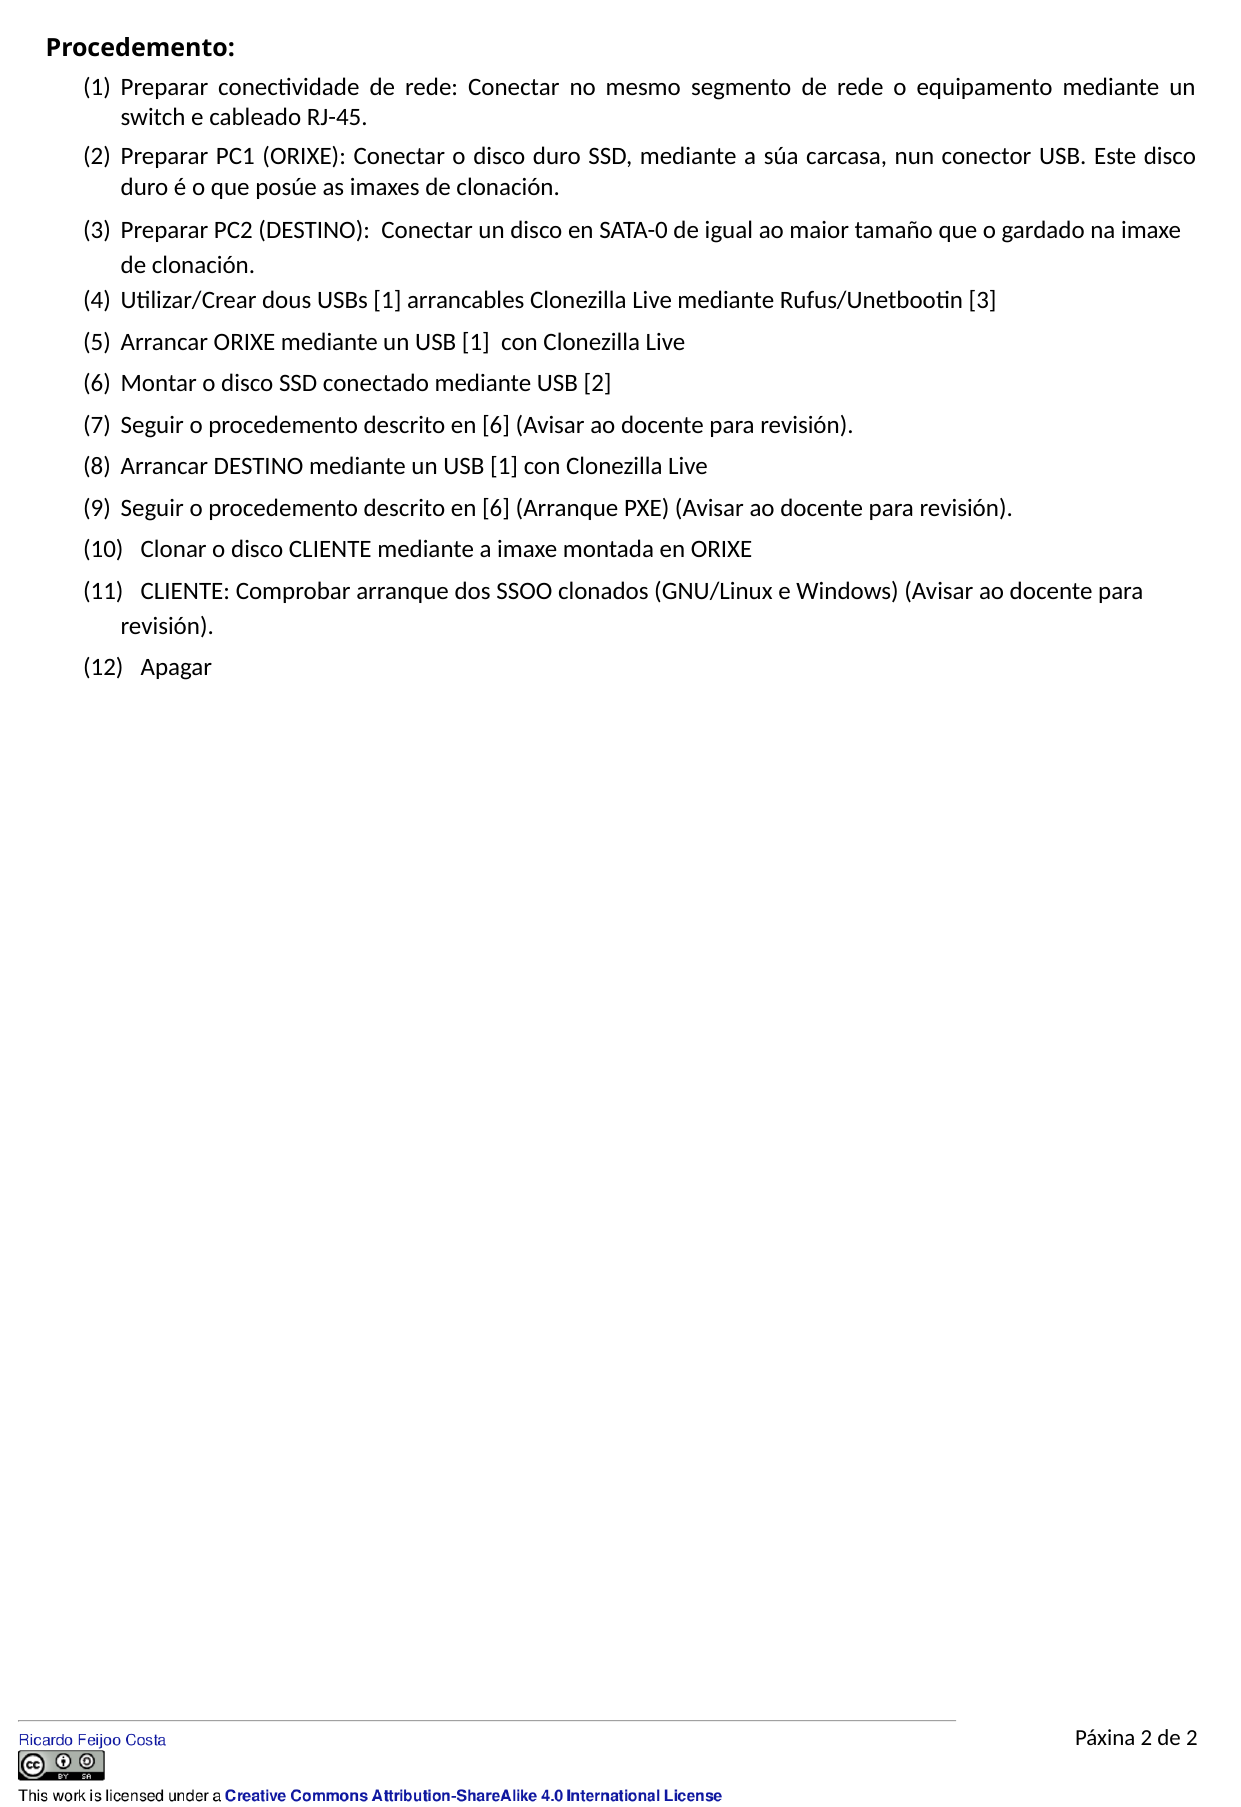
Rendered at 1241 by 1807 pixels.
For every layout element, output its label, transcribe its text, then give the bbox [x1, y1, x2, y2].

list Clonar o disco CLIENTE mediante a imaxe montada en ORIXE [83, 533, 1197, 564]
list CLIENTE: Comprobar arranque dos SSOO clonados (GNU/Linux e Windows) (Avisar ao docente para revisión). [83, 575, 1197, 640]
list Preparar PC2 (DESTINO): Conectar un disco en SATA-0 de igual ao maior tamaño que o gardado na imaxe de clonación. [83, 214, 1197, 280]
list Montar o disco SSD conectado mediante USB [2] [83, 367, 1197, 398]
list Arrancar ORIXE mediante un USB [1] con Clonezilla Live [83, 326, 1197, 357]
list Apagar [83, 651, 1197, 682]
text Procedemento: [45, 30, 1197, 64]
list Preparar conectividade de rede: Conectar no mesmo segmento de rede o equipamento mediante un switch e cableado RJ-45. [83, 71, 1197, 132]
picture [8, 1715, 957, 1806]
list Seguir o procedemento descrito en [6] (Arranque PXE) (Avisar ao docente para revisión). [83, 492, 1197, 522]
list Seguir o procedemento descrito en [6] (Avisar ao docente para revisión). [83, 409, 1197, 439]
list Preparar PC1 (ORIXE): Conectar o disco duro SSD, mediante a súa carcasa, nun conector USB. Este disco duro é o que posúe as imaxes de clonación. [83, 141, 1197, 202]
list Utilizar/Crear dous USBs [1] arrancables Clonezilla Live mediante Rufus/Unetbootin [3] [83, 284, 1197, 315]
list Arrancar DESTINO mediante un USB [1] con Clonezilla Live [83, 450, 1197, 481]
